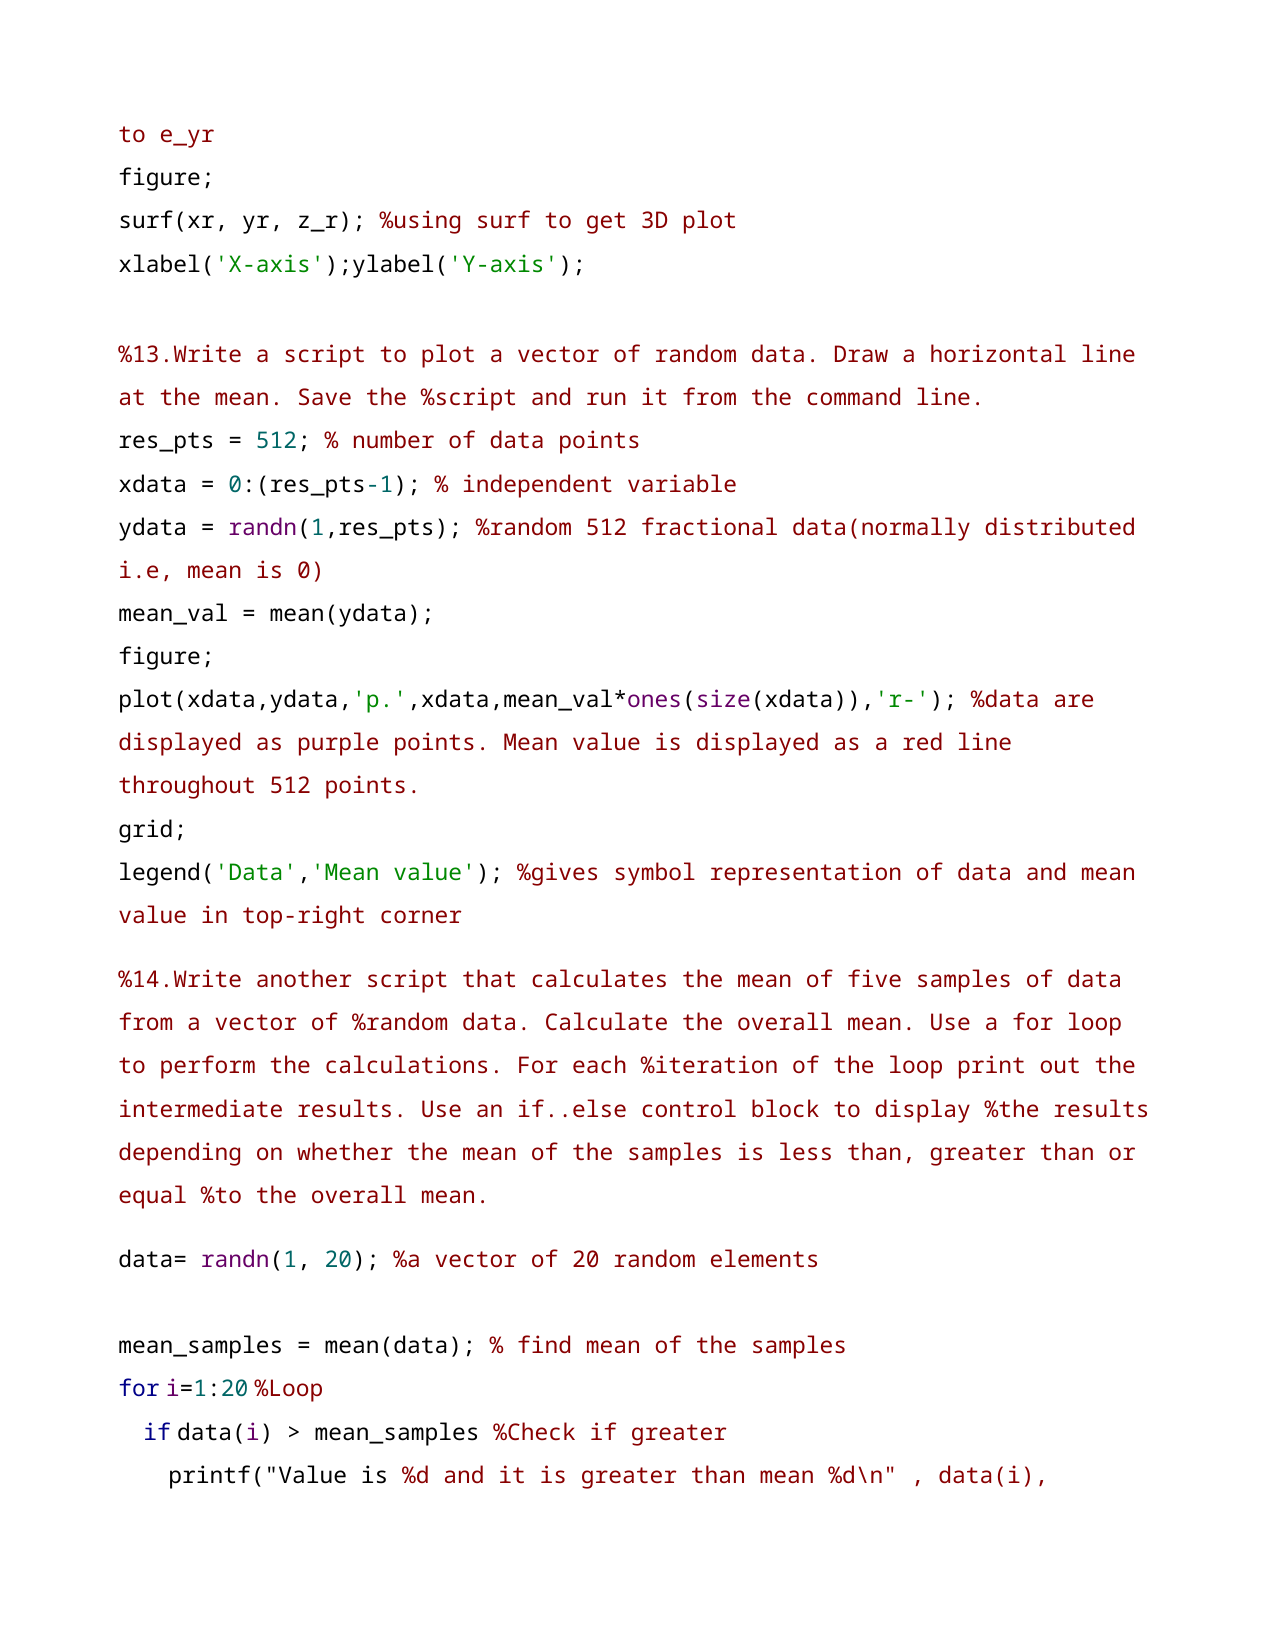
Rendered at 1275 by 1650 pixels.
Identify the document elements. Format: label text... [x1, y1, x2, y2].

table_header %14.Write another script that calculates the mean of five samples of data from a vector of %random data. Calculate the overall mean. Use a for loop to perform the calculations. For each %iteration of the loop print out the intermediate results. Use an if..else control block to display %the results depending on whether the mean of the samples is less than, greater than or equal %to the overall mean. [118, 963, 1157, 1210]
table_header %13.Write a script to plot a vector of random data. Draw a horizontal line at the mean. Save the %script and run it from the command line. res_pts = 512; % number of data points xdata = 0:(res_pts-1); % independent variable ydata = randn(1,res_pts); %random 512 fractional data(normally distributed i.e, mean is 0) mean_val = mean(ydata); figure; plot(xdata,ydata,'p.',xdata,mean_val*ones(size(xdata)),'r-'); %data are displayed as purple points. Mean value is displayed as a red line throughout 512 points. grid; legend('Data','Mean value'); %gives symbol representation of data and mean value in top-right corner [118, 338, 1157, 930]
table_header data= randn(1, 20); %a vector of 20 random elements mean_samples = mean(data); % find mean of the samples for i=1:20 %Loop if data(i) > mean_samples %Check if greater printf("Value is %d and it is greater than mean %d\n" , data(i), [118, 1243, 1157, 1490]
text to e_yr figure; surf(xr, yr, z_r); %using surf to get 3D plot xlabel('X-axis');ylabel('Y-axis'); [118, 118, 1157, 279]
